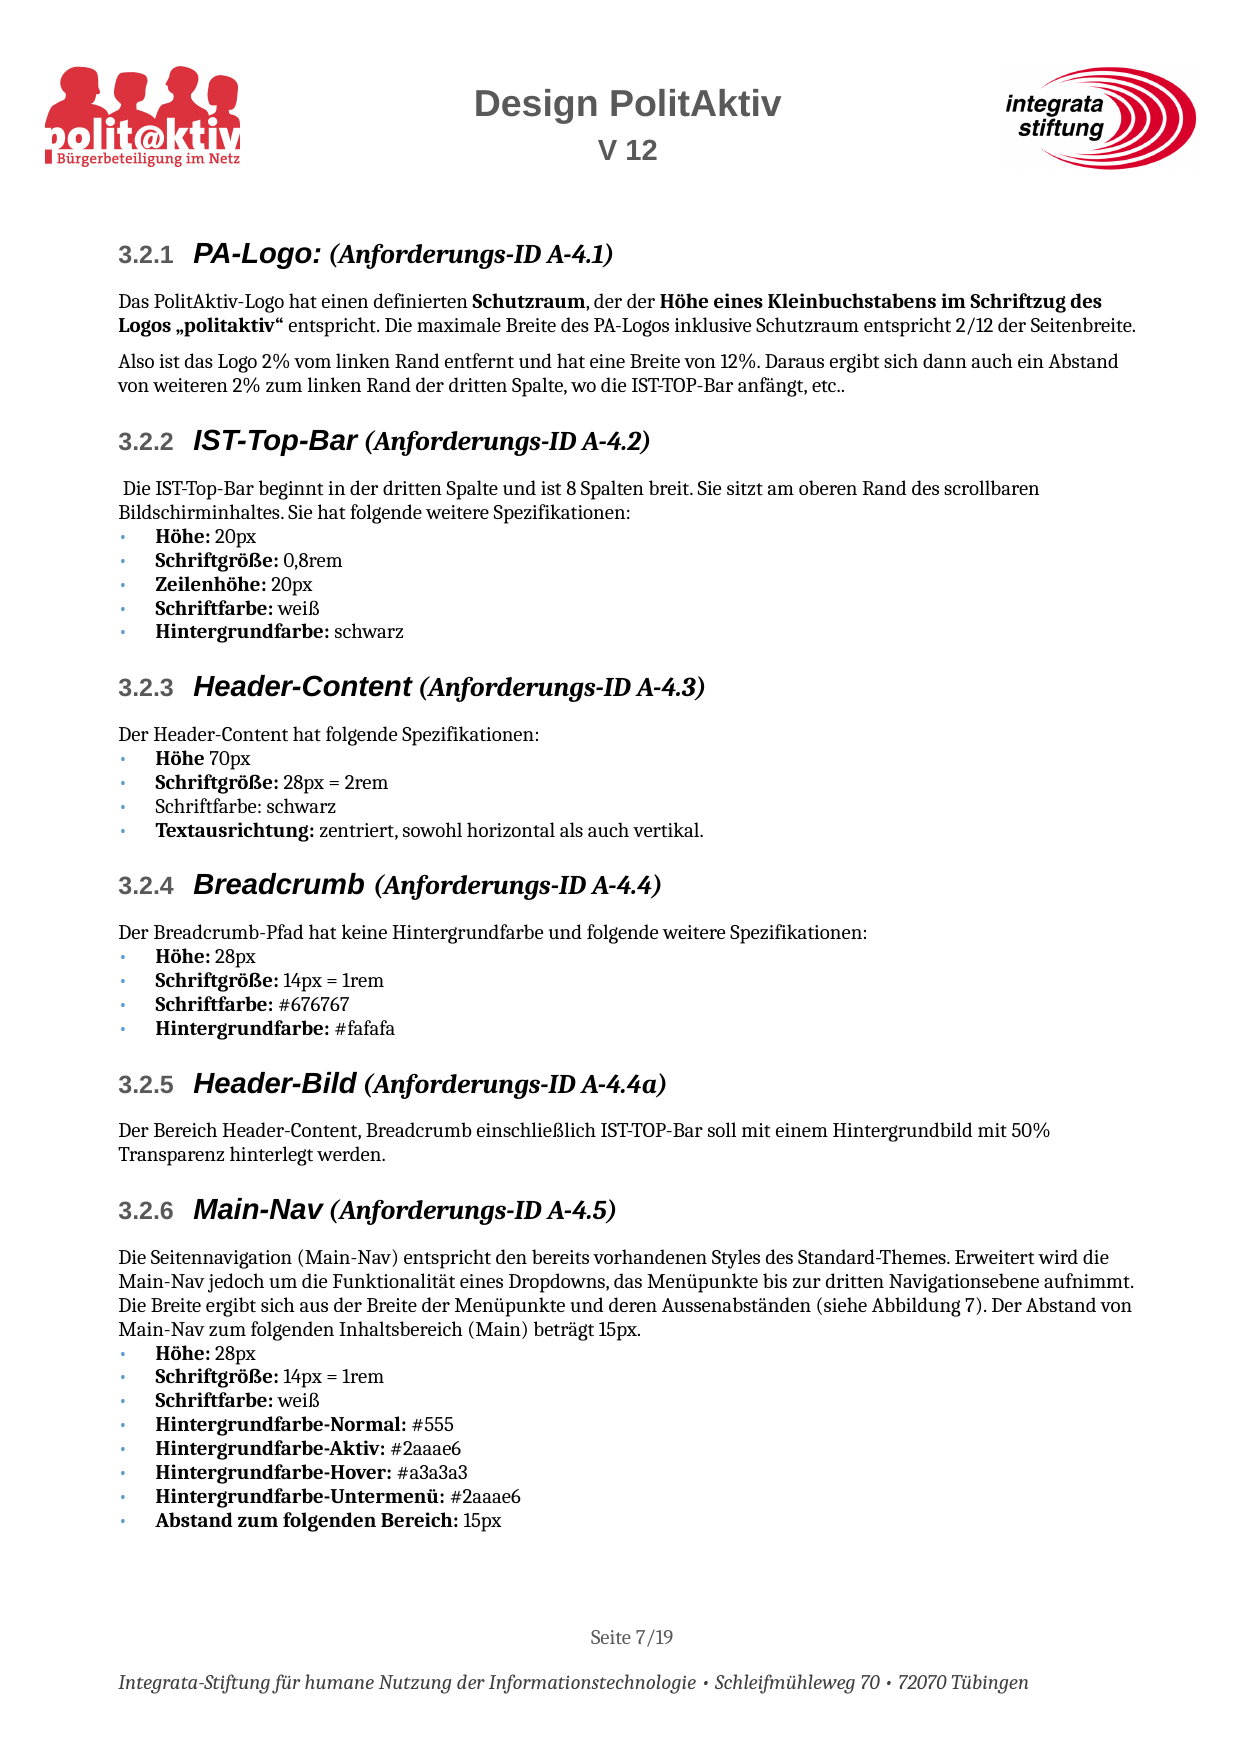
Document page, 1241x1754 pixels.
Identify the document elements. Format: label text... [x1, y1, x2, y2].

subtitle Main-Nav (Anforderungs-ID A-4.5) [118, 1192, 1146, 1226]
list Schriftfarbe: weiß [118, 1389, 1146, 1413]
text Die Seitennavigation (Main-Nav) entspricht den bereits vorhandenen Styles des Standard-Themes. Erweitert wird die Main-Nav jedoch um die Funktionalität eines Dropdowns, das Menüpunkte bis zur dritten Navigationsebene aufnimmt. Die Breite ergibt sich aus der Breite der Menüpunkte und deren Aussenabständen (siehe Abbildung 7). Der Abstand von Main-Nav zum folgenden Inhaltsbereich (Main) beträgt 15px. [118, 1245, 1146, 1341]
subtitle IST-Top-Bar (Anforderungs-ID A-4.2) [118, 423, 1146, 457]
list Höhe 70px [118, 747, 1146, 771]
subtitle Breadcrumb (Anforderungs-ID A-4.4) [118, 867, 1146, 902]
list Hintergrundfarbe-Aktiv: #2aaae6 [118, 1437, 1146, 1461]
picture [45, 63, 240, 167]
list Schriftgröße: 28px = 2rem [118, 771, 1146, 794]
text Also ist das Logo 2% vom linken Rand entfernt und hat eine Breite von 12%. Daraus ergibt sich dann auch ein Abstand von weiteren 2% zum linken Rand der dritten Spalte, wo die IST-TOP-Bar anfängt, etc.. [118, 350, 1146, 398]
list Hintergrundfarbe-Untermenü: #2aaae6 [118, 1485, 1146, 1509]
list Höhe: 20px [118, 524, 1146, 548]
list Höhe: 28px [118, 1341, 1146, 1365]
list Hintergrundfarbe-Normal: #555 [118, 1413, 1146, 1437]
subtitle PA-Logo: (Anforderungs-ID A-4.1) [118, 236, 1146, 270]
list Textausrichtung: zentriert, sowohl horizontal als auch vertikal. [118, 818, 1146, 842]
list Schriftgröße: 14px = 1rem [118, 1365, 1146, 1389]
list Schriftfarbe: #676767 [118, 993, 1146, 1017]
text Die IST-Top-Bar beginnt in der dritten Spalte und ist 8 Spalten breit. Sie sitzt am oberen Rand des scrollbaren Bildschirminhaltes. Sie hat folgende weitere Spezifikationen: [118, 476, 1146, 524]
text Der Header-Content hat folgende Spezifikationen: [118, 723, 1146, 747]
text Der Breadcrumb-Pfad hat keine Hintergrundfarbe und folgende weitere Spezifikationen: [118, 921, 1146, 945]
list Schriftgröße: 14px = 1rem [118, 969, 1146, 993]
list Hintergrundfarbe: #fafafa [118, 1017, 1146, 1041]
picture [1004, 63, 1200, 173]
list Zeilenhöhe: 20px [118, 572, 1146, 596]
subtitle Header-Bild (Anforderungs-ID A-4.4a) [118, 1066, 1146, 1100]
list Abstand zum folgenden Bereich: 15px [118, 1509, 1146, 1533]
list Schriftfarbe: schwarz [118, 794, 1146, 818]
list Schriftgröße: 0,8rem [118, 548, 1146, 572]
list Höhe: 28px [118, 945, 1146, 969]
text Das PolitAktiv-Logo hat einen definierten Schutzraum, der der Höhe eines Kleinbuchstabens im Schriftzug des Logos „politaktiv“ entspricht. Die maximale Breite des PA-Logos inklusive Schutzraum entspricht 2/12 der Seitenbreite. [118, 290, 1146, 338]
list Hintergrundfarbe: schwarz [118, 620, 1146, 644]
list Schriftfarbe: weiß [118, 596, 1146, 620]
text Der Bereich Header-Content, Breadcrumb einschließlich IST-TOP-Bar soll mit einem Hintergrundbild mit 50% Transparenz hinterlegt werden. [118, 1119, 1146, 1167]
subtitle Header-Content (Anforderungs-ID A-4.3) [118, 669, 1146, 703]
list Hintergrundfarbe-Hover: #a3a3a3 [118, 1461, 1146, 1485]
